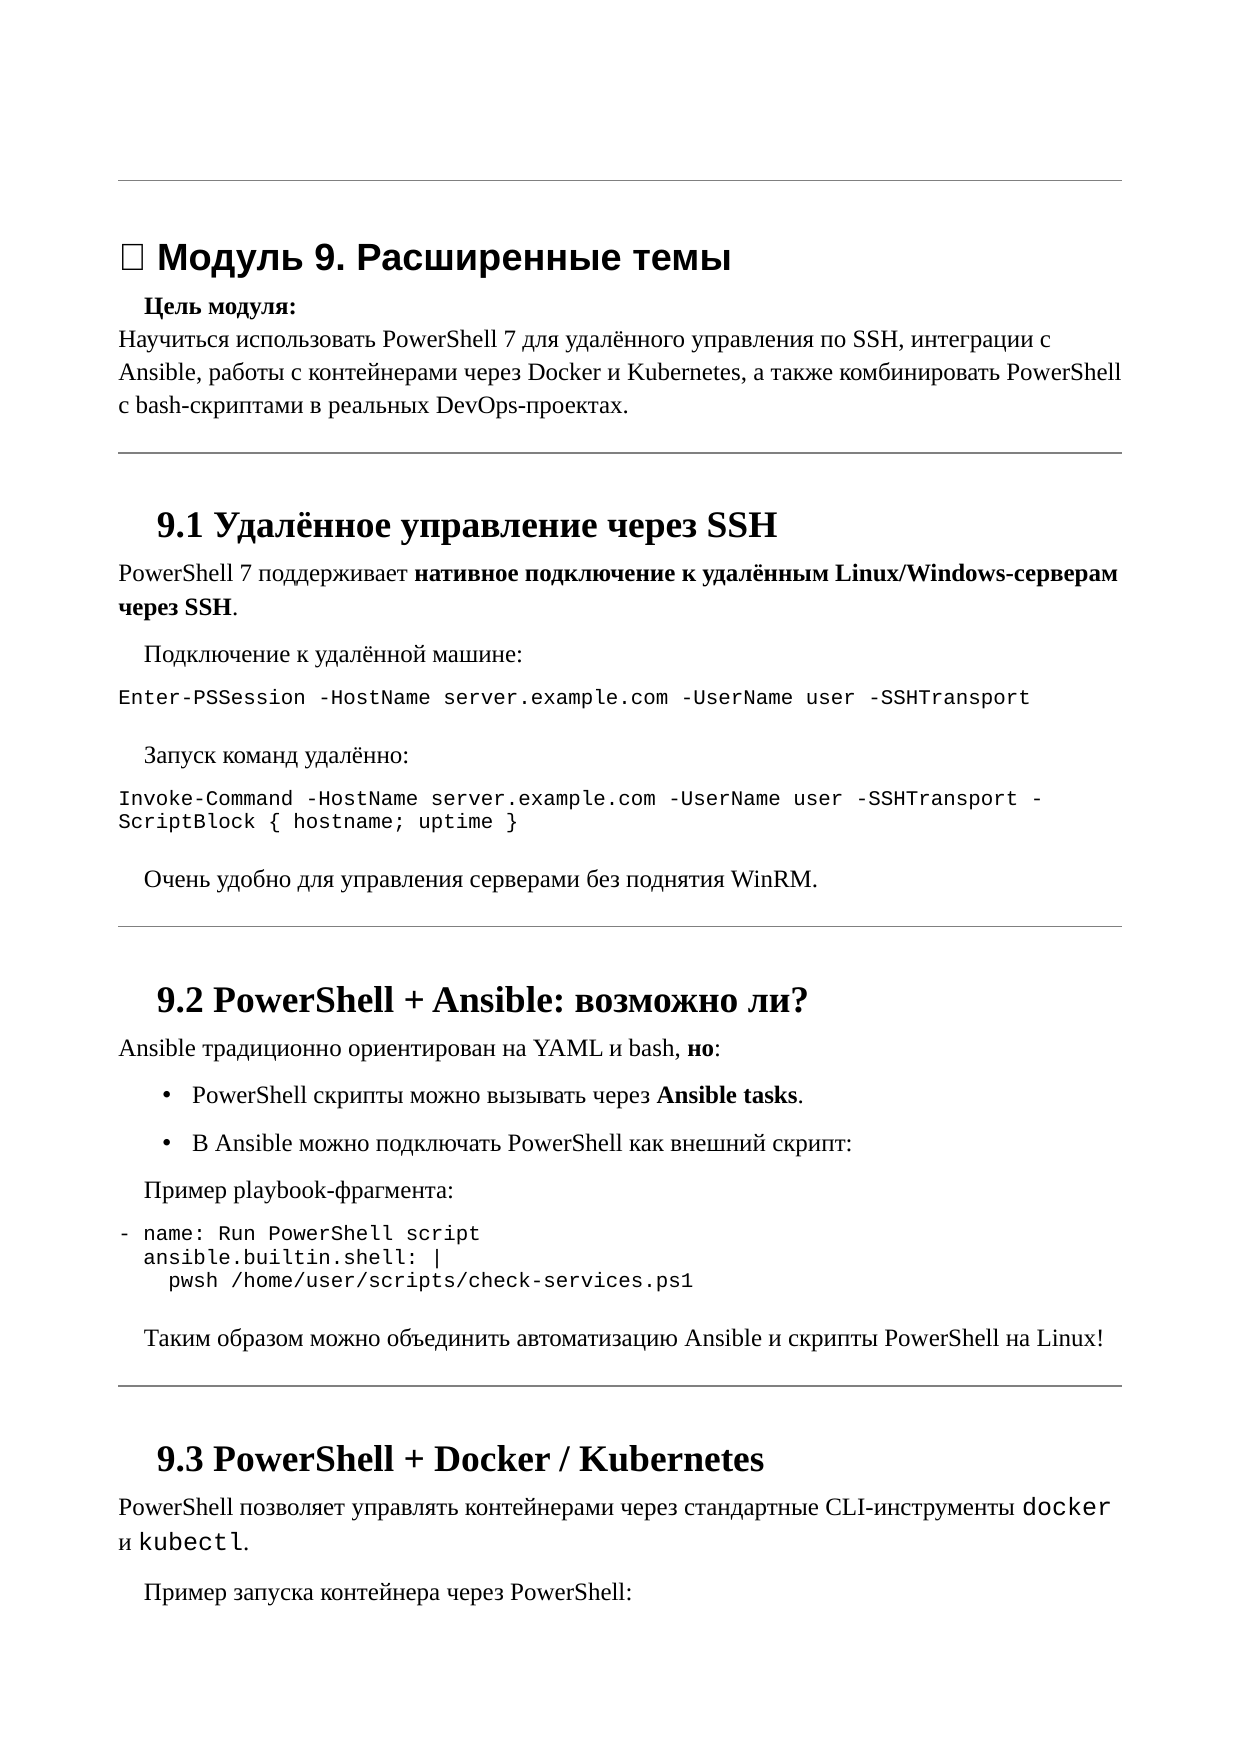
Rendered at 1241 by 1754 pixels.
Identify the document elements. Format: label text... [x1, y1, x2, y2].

subtitle 🤝 9.2 PowerShell + Ansible: возможно ли? [118, 977, 1122, 1020]
text 📌 Пример запуска контейнера через PowerShell: [118, 1577, 1122, 1606]
text Ansible традиционно ориентирован на YAML и bash, но: [118, 1033, 1122, 1061]
text Invoke-Command -HostName server.example.com -UserName user -SSHTransport -ScriptBlock { hostname; uptime } [118, 787, 1122, 835]
text ansible.builtin.shell: | [118, 1247, 1122, 1270]
text PowerShell позволяет управлять контейнерами через стандартные CLI-инструменты docker и kubectl. [118, 1492, 1122, 1558]
text ✅ Таким образом можно объединить автоматизацию Ansible и скрипты PowerShell на Linux! [118, 1323, 1122, 1352]
text - name: Run PowerShell script [118, 1223, 1122, 1247]
text ✅ Очень удобно для управления серверами без поднятия WinRM. [118, 864, 1122, 893]
list В Ansible можно подключать PowerShell как внешний скрипт: [162, 1128, 1122, 1157]
text 📌 Запуск команд удалённо: [118, 740, 1122, 769]
text Enter-PSSession -HostName server.example.com -UserName user -SSHTransport [118, 687, 1122, 710]
subtitle 🐳 9.3 PowerShell + Docker / Kubernetes [118, 1436, 1122, 1479]
text 📌 Подключение к удалённой машине: [118, 639, 1122, 668]
text 🎯 Цель модуля: Научиться использовать PowerShell 7 для удалённого управления по SSH, интеграции с Ansible, работы с контейнерами через Docker и Kubernetes, а также комбинировать PowerShell с bash-скриптами в реальных DevOps-проектах. [118, 291, 1122, 419]
text pwsh /home/user/scripts/check-services.ps1 [118, 1270, 1122, 1294]
list PowerShell скрипты можно вызывать через Ansible tasks. [162, 1080, 1122, 1109]
text PowerShell 7 поддерживает нативное подключение к удалённым Linux/Windows-серверам через SSH. [118, 558, 1122, 620]
subtitle 📡 9.1 Удалённое управление через SSH [118, 503, 1122, 546]
subtitle 🌐 Модуль 9. Расширенные темы [118, 235, 1122, 279]
text 📌 Пример playbook-фрагмента: [118, 1175, 1122, 1204]
